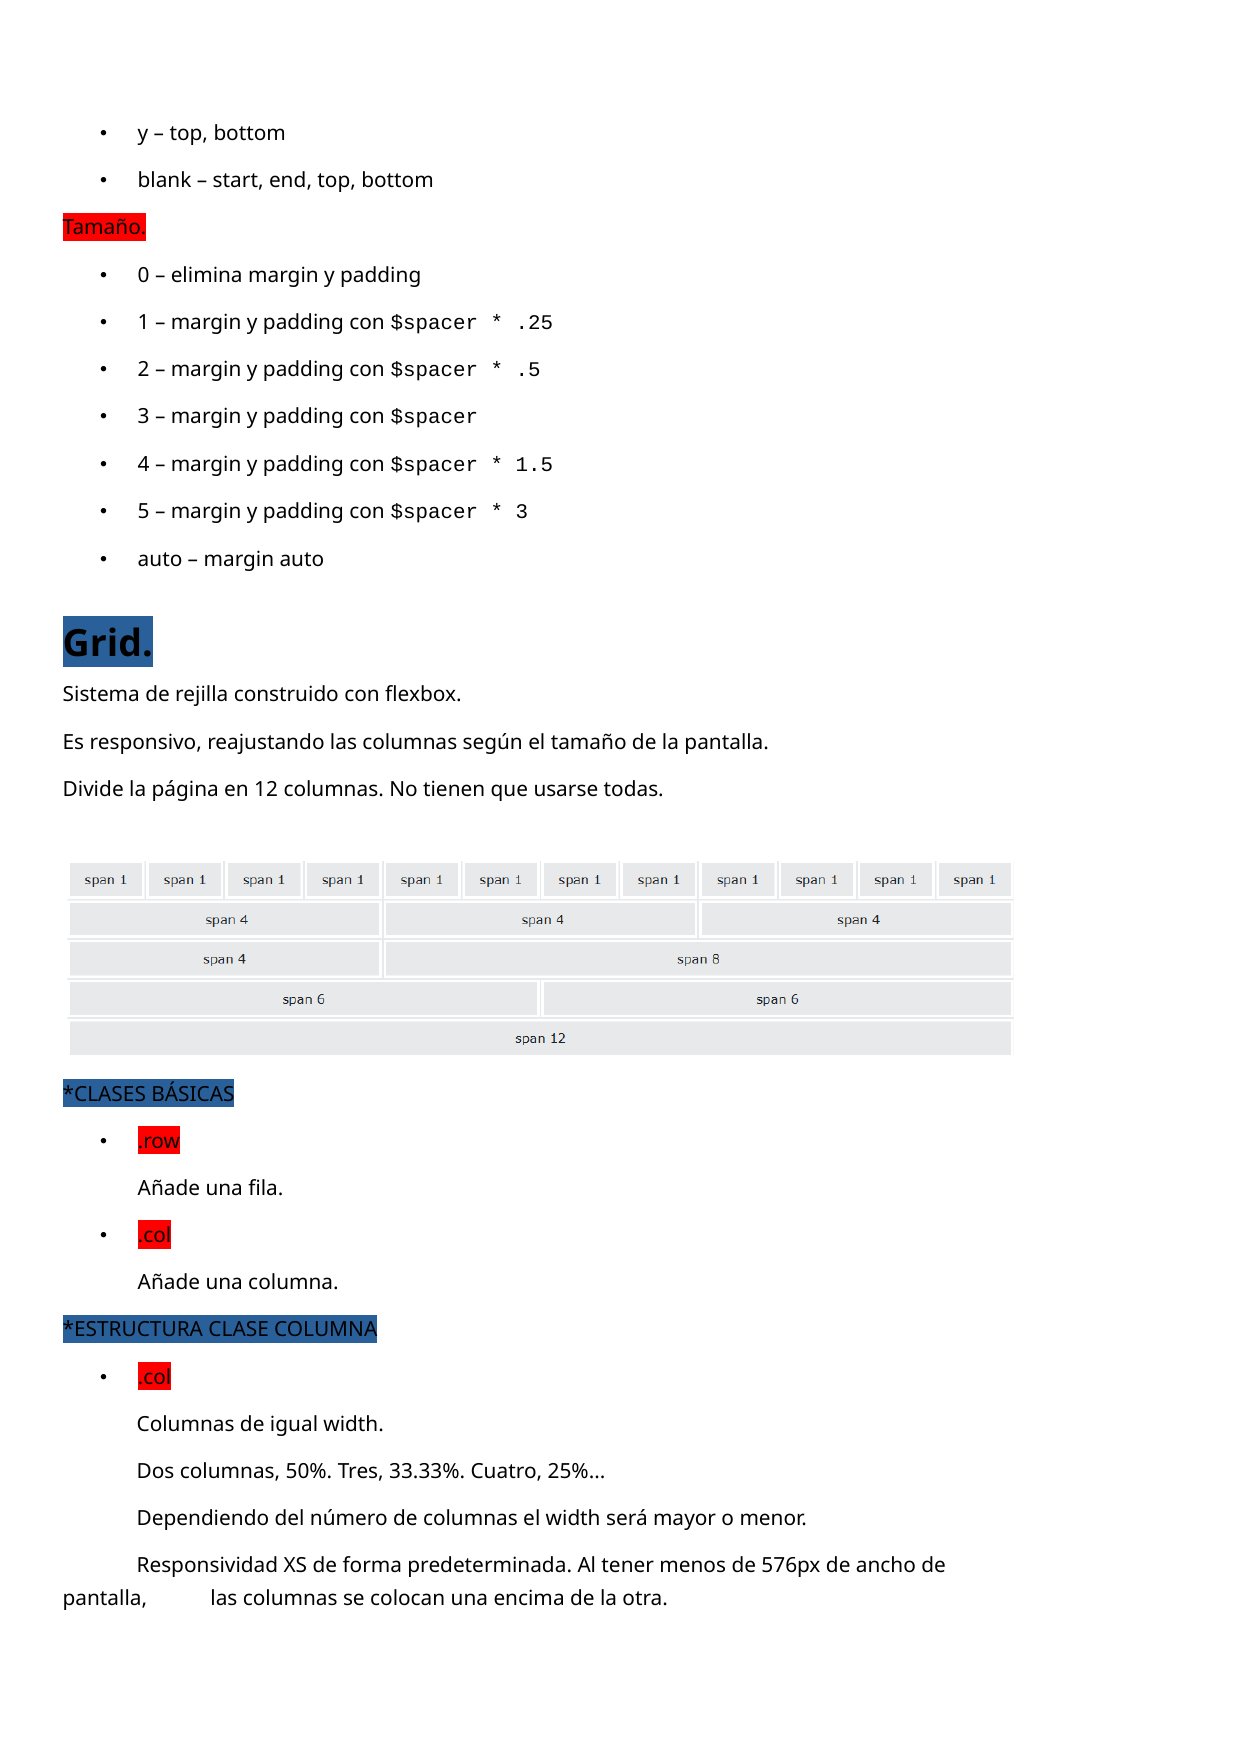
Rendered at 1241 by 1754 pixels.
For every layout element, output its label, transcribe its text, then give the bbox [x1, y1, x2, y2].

list 1 – margin y padding con $spacer * .25 [100, 307, 1007, 335]
list .col [100, 1362, 1007, 1390]
text Tamaño. [62, 212, 1007, 241]
list .col [100, 1220, 1007, 1249]
list auto – margin auto [100, 544, 1007, 572]
text Dependiendo del número de columnas el width será mayor o menor. [62, 1503, 1007, 1532]
list .row [100, 1126, 1007, 1154]
text Sistema de rejilla construido con flexbox. [62, 679, 1007, 708]
text *CLASES BÁSICAS [62, 868, 1007, 1107]
list 4 – margin y padding con $spacer * 1.5 [100, 449, 1007, 478]
list Añade una fila. [100, 1173, 1007, 1201]
list Añade una columna. [100, 1267, 1007, 1296]
text Es responsivo, reajustando las columnas según el tamaño de la pantalla. [62, 727, 1007, 755]
list 5 – margin y padding con $spacer * 3 [100, 496, 1007, 525]
list blank – start, end, top, bottom [100, 165, 1007, 194]
text Dos columnas, 50%. Tres, 33.33%. Cuatro, 25%... [62, 1456, 1007, 1484]
list 0 – elimina margin y padding [100, 260, 1007, 288]
list y – top, bottom [100, 118, 1007, 147]
picture [67, 861, 1014, 1056]
list 3 – margin y padding con $spacer [100, 402, 1007, 430]
text Divide la página en 12 columnas. No tienen que usarse todas. [62, 774, 1007, 802]
text *ESTRUCTURA CLASE COLUMNA [62, 1314, 1007, 1343]
text Responsividad XS de forma predeterminada. Al tener menos de 576px de ancho de pantalla, las columnas se colocan una encima de la otra. [62, 1551, 1007, 1612]
subtitle Grid. [62, 616, 1007, 667]
list 2 – margin y padding con $spacer * .5 [100, 354, 1007, 383]
text Columnas de igual width. [62, 1409, 1007, 1437]
